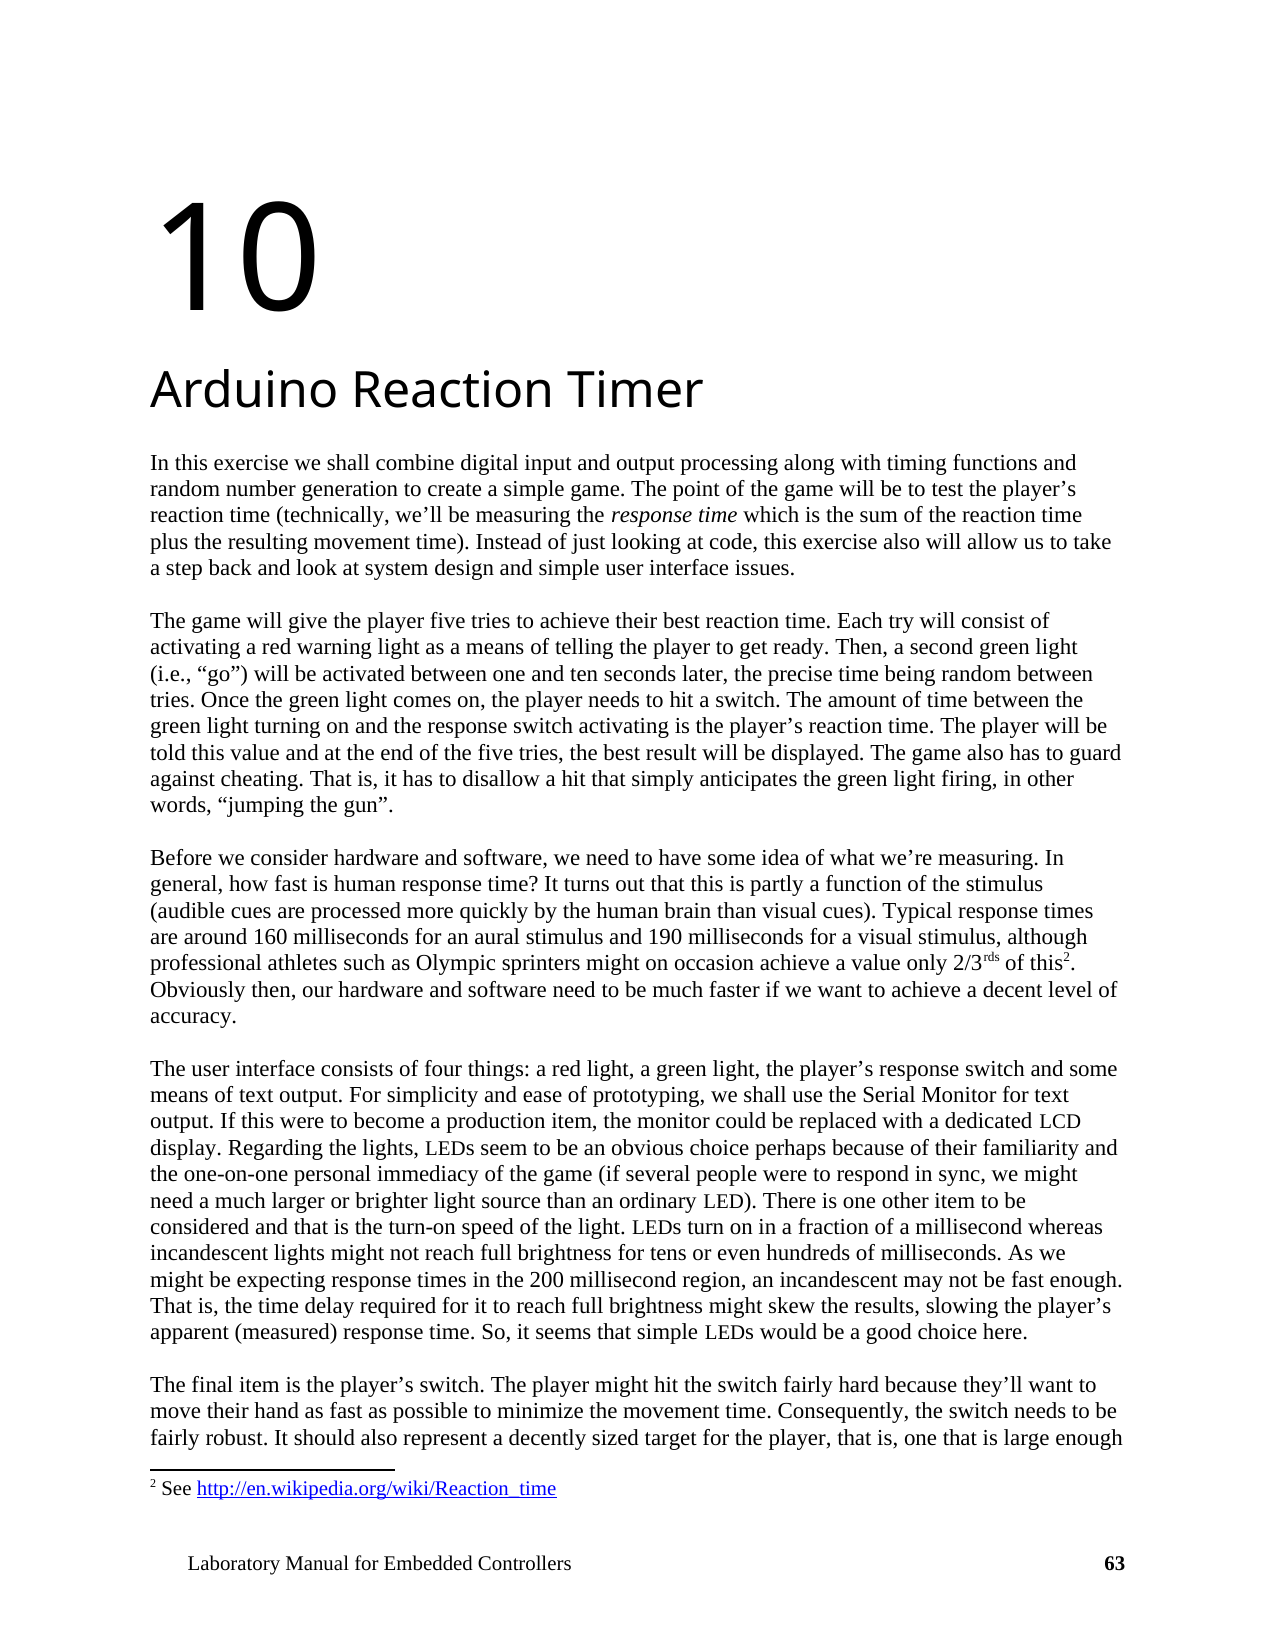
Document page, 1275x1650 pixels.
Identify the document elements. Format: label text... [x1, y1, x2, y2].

text Arduino Reaction Timer [150, 354, 1125, 422]
text In this exercise we shall combine digital input and output processing along with timing functions and random number generation to create a simple game. The point of the game will be to test the player’s reaction time (technically, we’ll be measuring the response time which is the sum of the reaction time plus the resulting movement time). Instead of just looking at code, this exercise also will allow us to take a step back and look at system design and simple user interface issues. [150, 449, 1125, 581]
title 10 [150, 150, 1125, 354]
text The final item is the player’s switch. The player might hit the switch fairly hard because they’ll want to move their hand as fast as possible to minimize the movement time. Consequently, the switch needs to be fairly robust. It should also represent a decently sized target for the player, that is, one that is large enough [150, 1371, 1125, 1450]
text Before we consider hardware and software, we need to have some idea of what we’re measuring. In general, how fast is human response time? It turns out that this is partly a function of the stimulus (audible cues are processed more quickly by the human brain than visual cues). Typical response times are around 160 milliseconds for an aural stimulus and 190 milliseconds for a visual stimulus, although professional athletes such as Olympic sprinters might on occasion achieve a value only 2/3rds of this. Obviously then, our hardware and software need to be much faster if we want to achieve a decent level of accuracy. [150, 844, 1125, 1028]
text The game will give the player five tries to achieve their best reaction time. Each try will consist of activating a red warning light as a means of telling the player to get ready. Then, a second green light (i.e., “go”) will be activated between one and ten seconds later, the precise time being random between tries. Once the green light comes on, the player needs to hit a switch. The amount of time between the green light turning on and the response switch activating is the player’s reaction time. The player will be told this value and at the end of the five tries, the best result will be displayed. The game also has to guard against cheating. That is, it has to disallow a hit that simply anticipates the green light firing, in other words, “jumping the gun”. [150, 607, 1125, 818]
text See http://en.wikipedia.org/wiki/Reaction_time [150, 1476, 1125, 1500]
text The user interface consists of four things: a red light, a green light, the player’s response switch and some means of text output. For simplicity and ease of prototyping, we shall use the Serial Monitor for text output. If this were to become a production item, the monitor could be replaced with a dedicated LCD display. Regarding the lights, LEDs seem to be an obvious choice perhaps because of their familiarity and the one-on-one personal immediacy of the game (if several people were to respond in sync, we might need a much larger or brighter light source than an ordinary LED). There is one other item to be considered and that is the turn-on speed of the light. LEDs turn on in a fraction of a millisecond whereas incandescent lights might not reach full brightness for tens or even hundreds of milliseconds. As we might be expecting response times in the 200 millisecond region, an incandescent may not be fast enough. That is, the time delay required for it to reach full brightness might skew the results, slowing the player’s apparent (measured) response time. So, it seems that simple LEDs would be a good choice here. [150, 1055, 1125, 1345]
